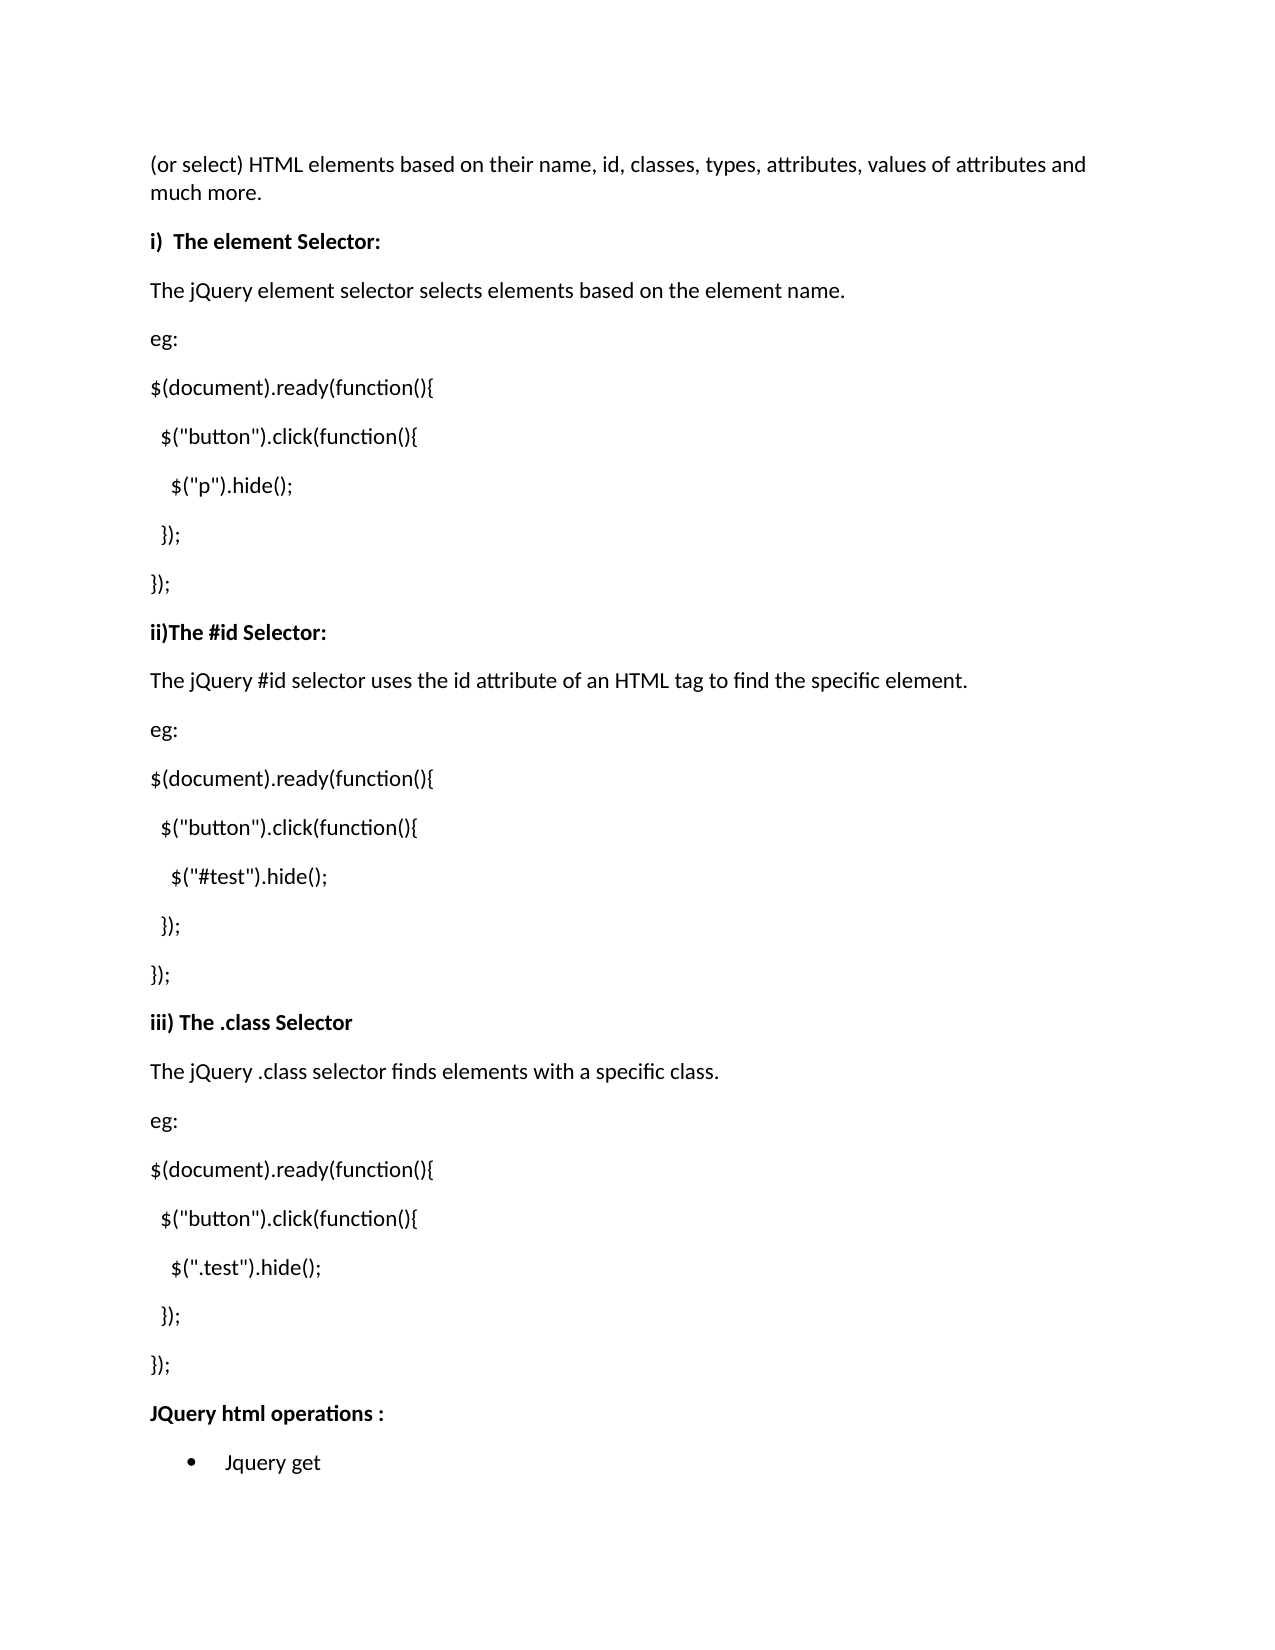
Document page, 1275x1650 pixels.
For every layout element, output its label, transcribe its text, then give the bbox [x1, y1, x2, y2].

text iii) The .class Selector [150, 1008, 1125, 1037]
text }); [150, 520, 1125, 548]
text eg: [150, 715, 1125, 743]
text ii)The #id Selector: [150, 618, 1125, 646]
text $(document).ready(function(){ [150, 1155, 1125, 1183]
text (or select) HTML elements based on their name, id, classes, types, attributes, values of attributes and much more. [150, 150, 1125, 206]
text The jQuery .class selector finds elements with a specific class. [150, 1057, 1125, 1085]
text $(document).ready(function(){ [150, 373, 1125, 401]
text $(".test").hide(); [150, 1253, 1125, 1281]
text $("#test").hide(); [150, 862, 1125, 890]
text The jQuery element selector selects elements based on the element name. [150, 276, 1125, 304]
text }); [150, 1351, 1125, 1378]
text }); [150, 960, 1125, 988]
text $("button").click(function(){ [150, 1204, 1125, 1232]
text }); [150, 911, 1125, 939]
text }); [150, 569, 1125, 597]
text $(document).ready(function(){ [150, 764, 1125, 792]
text eg: [150, 324, 1125, 353]
text The jQuery #id selector uses the id attribute of an HTML tag to find the specific element. [150, 667, 1125, 694]
text JQuery html operations : [150, 1399, 1125, 1427]
text }); [150, 1302, 1125, 1330]
list Jquery get [187, 1448, 1125, 1476]
text eg: [150, 1106, 1125, 1134]
text $("button").click(function(){ [150, 813, 1125, 841]
text $("p").hide(); [150, 471, 1125, 499]
text $("button").click(function(){ [150, 422, 1125, 450]
text i) The element Selector: [150, 227, 1125, 255]
